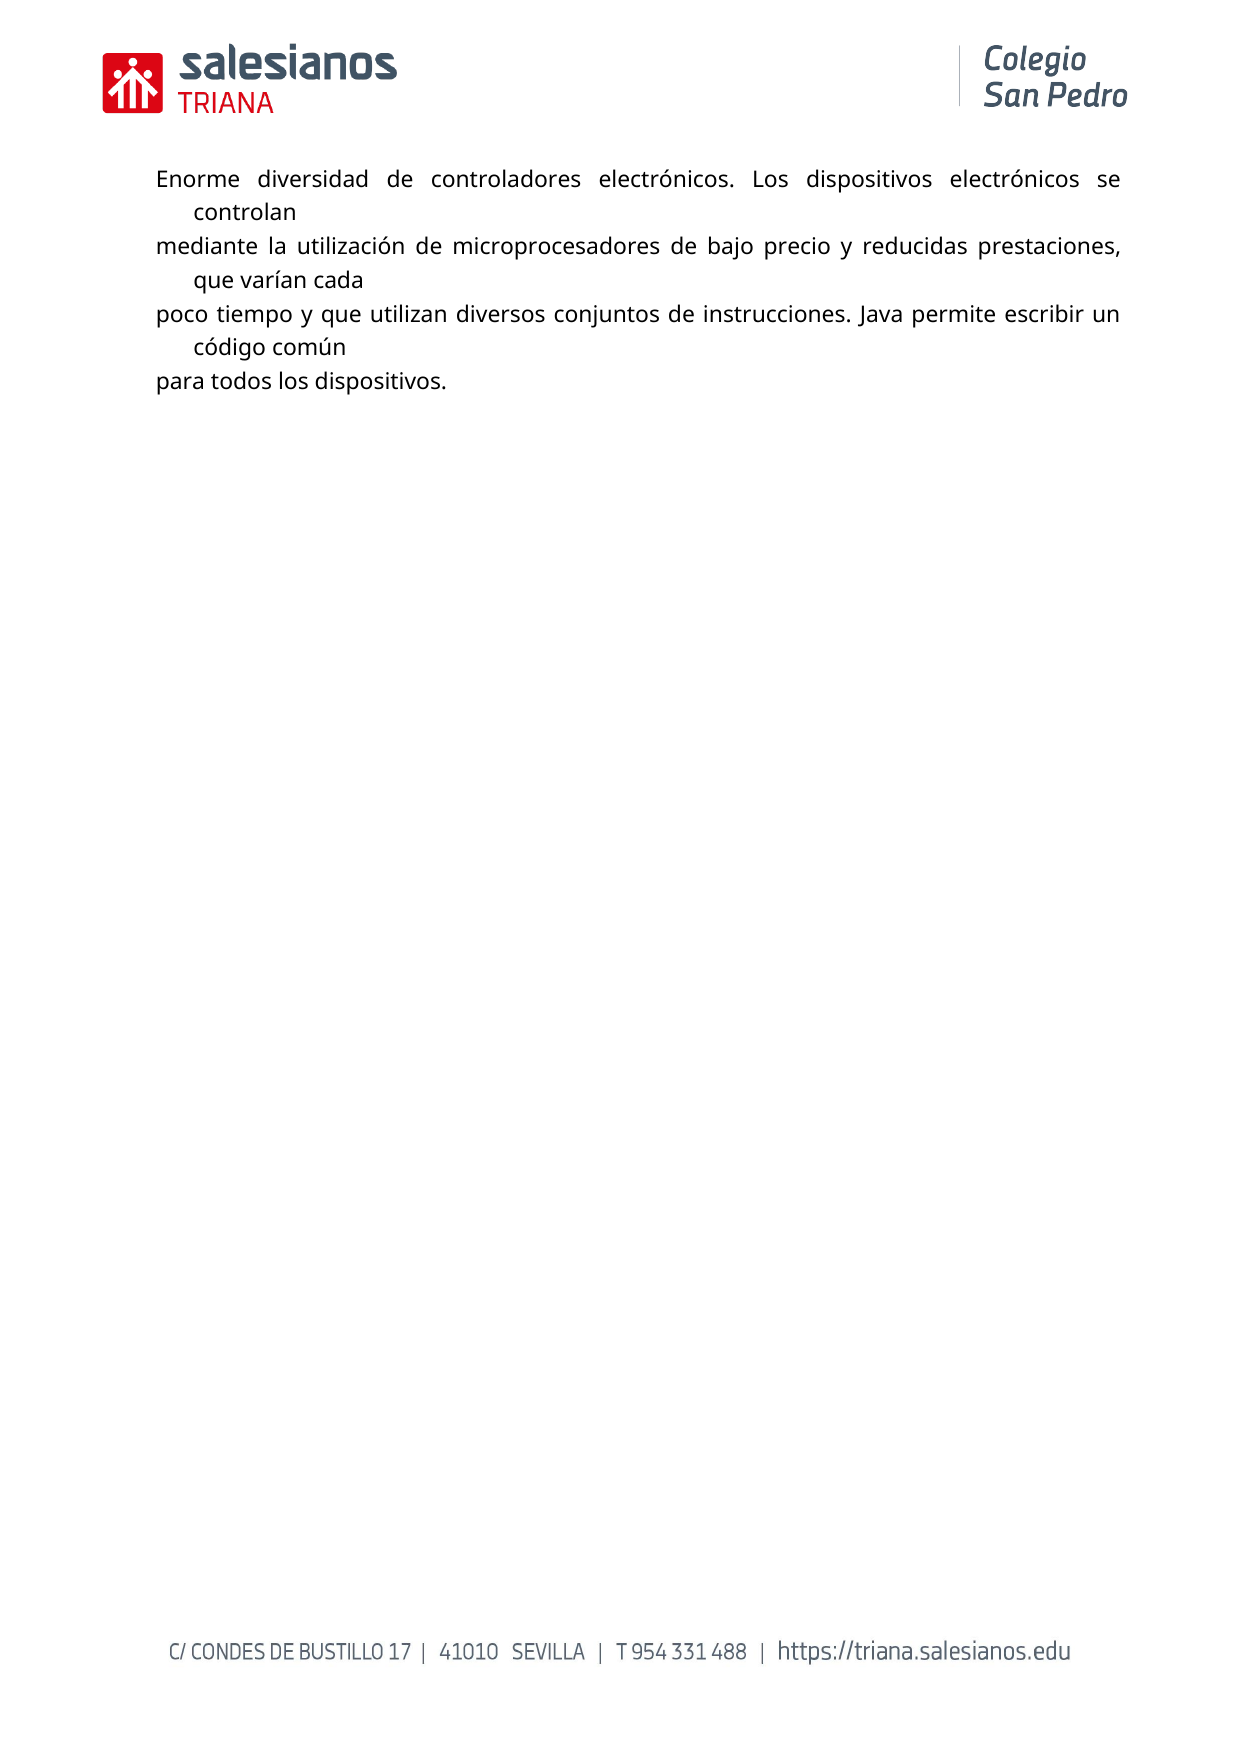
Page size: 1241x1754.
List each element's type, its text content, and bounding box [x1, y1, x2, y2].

text para todos los dispositivos. [156, 365, 1122, 396]
picture [951, 32, 1136, 122]
text mediante la utilización de microprocesadores de bajo precio y reducidas prestaciones, que varían cada [156, 230, 1122, 295]
picture [93, 28, 402, 125]
text Enorme diversidad de controladores electrónicos. Los dispositivos electrónicos se controlan [156, 162, 1122, 227]
text poco tiempo y que utilizan diversos conjuntos de instrucciones. Java permite escribir un código común [156, 297, 1122, 362]
picture [0, 1632, 1241, 1699]
